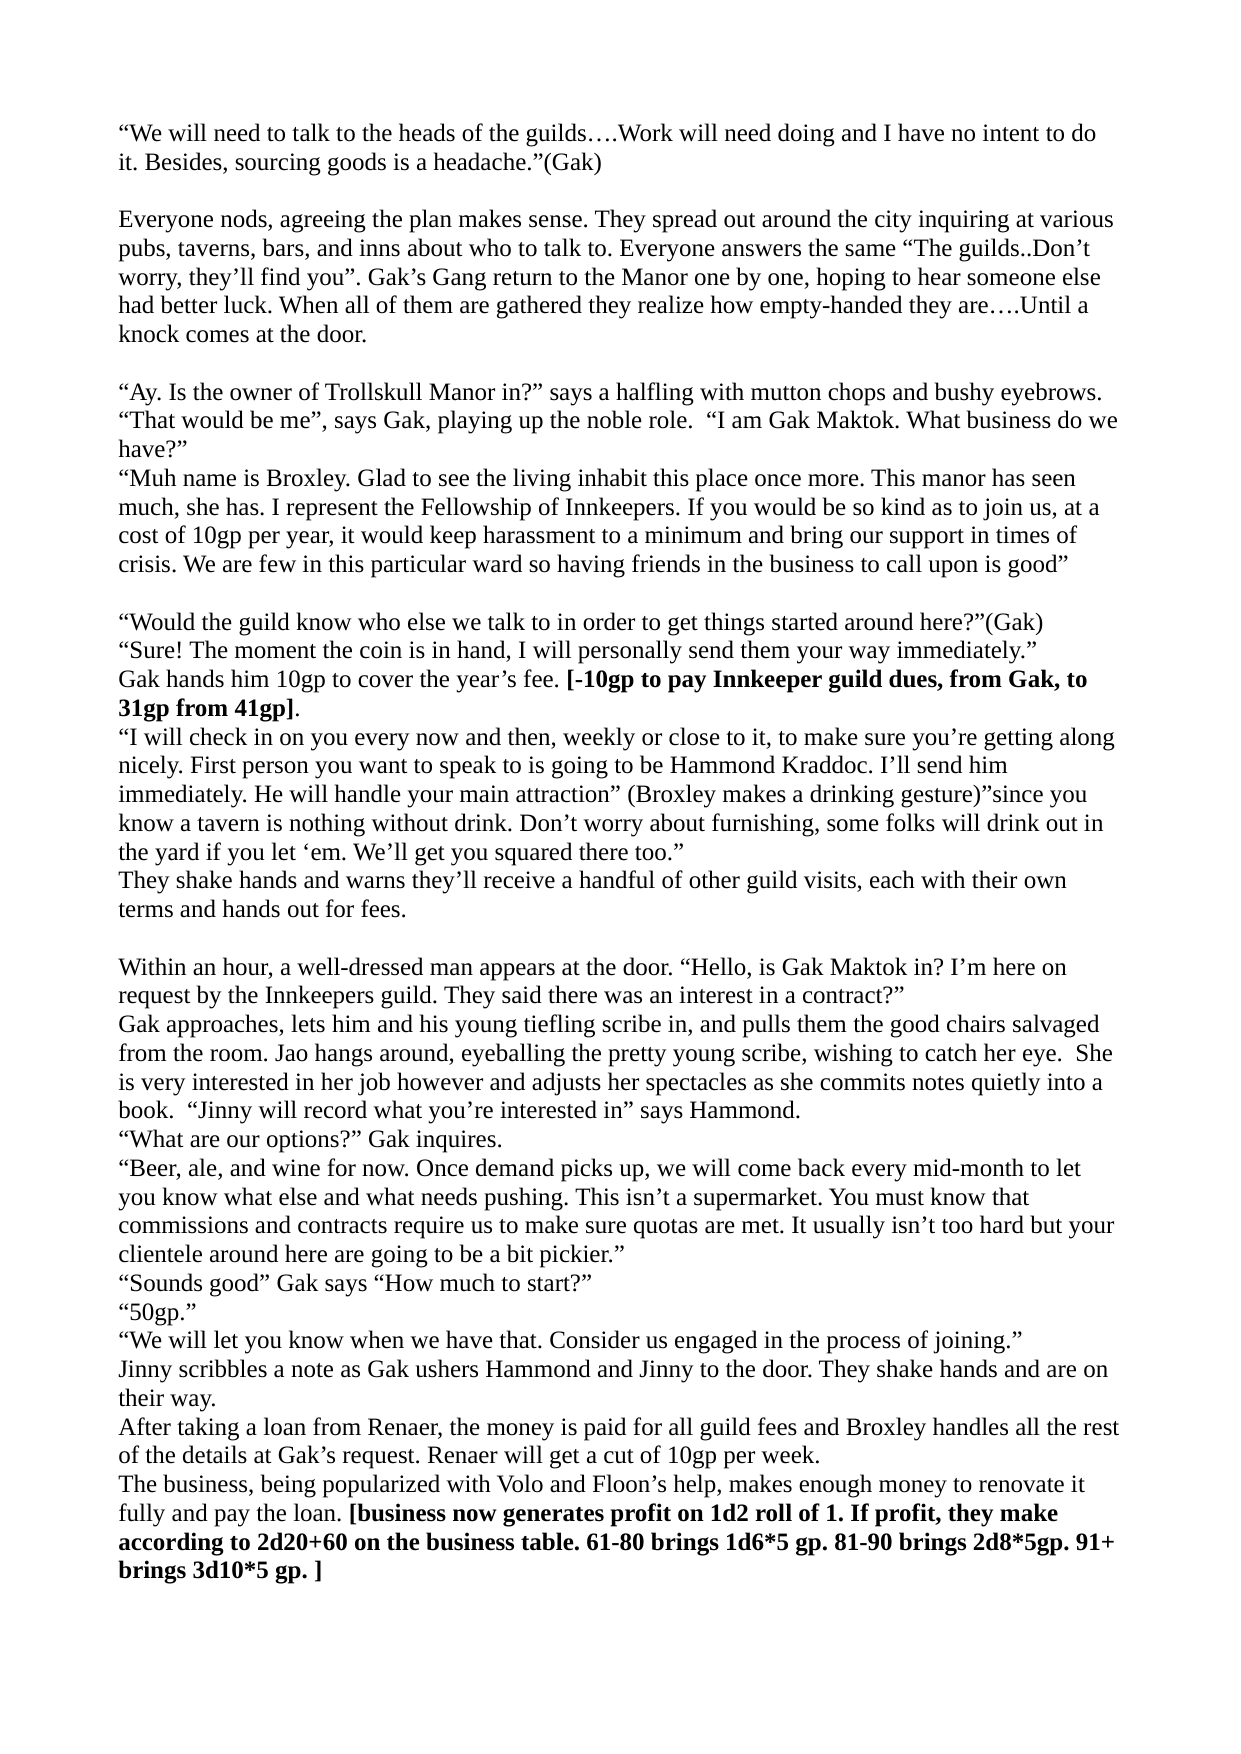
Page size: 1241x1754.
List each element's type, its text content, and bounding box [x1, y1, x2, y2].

text “Would the guild know who else we talk to in order to get things started around here?”(Gak) [118, 607, 1122, 636]
text “50gp.” [118, 1297, 1122, 1326]
text Gak approaches, lets him and his young tiefling scribe in, and pulls them the good chairs salvaged from the room. Jao hangs around, eyeballing the pretty young scribe, wishing to catch her eye. She is very interested in her job however and adjusts her spectacles as she commits notes quietly into a book. “Jinny will record what you’re interested in” says Hammond. [118, 1009, 1122, 1124]
text “I will check in on you every now and then, weekly or close to it, to make sure you’re getting along nicely. First person you want to speak to is going to be Hammond Kraddoc. I’ll send him immediately. He will handle your main attraction” (Broxley makes a drinking gesture)”since you know a tavern is nothing without drink. Don’t worry about furnishing, some folks will drink out in the yard if you let ‘em. We’ll get you squared there too.” [118, 722, 1122, 866]
text Within an hour, a well-dressed man appears at the door. “Hello, is Gak Maktok in? I’m here on request by the Innkeepers guild. They said there was an interest in a contract?” [118, 952, 1122, 1009]
text “Ay. Is the owner of Trollskull Manor in?” says a halfling with mutton chops and bushy eyebrows. [118, 377, 1122, 406]
text “We will let you know when we have that. Consider us engaged in the process of joining.” [118, 1326, 1122, 1354]
text Everyone nods, agreeing the plan makes sense. They spread out around the city inquiring at various pubs, taverns, bars, and inns about who to talk to. Everyone answers the same “The guilds..Don’t worry, they’ll find you”. Gak’s Gang return to the Manor one by one, hoping to hear someone else had better luck. When all of them are gathered they realize how empty-handed they are….Until a knock comes at the door. [118, 204, 1122, 348]
text “Muh name is Broxley. Glad to see the living inhabit this place once more. This manor has seen much, she has. I represent the Fellowship of Innkeepers. If you would be so kind as to join us, at a cost of 10gp per year, it would keep harassment to a minimum and bring our support in times of crisis. We are few in this particular ward so having friends in the business to call upon is good” [118, 463, 1122, 578]
text Jinny scribbles a note as Gak ushers Hammond and Jinny to the door. They shake hands and are on their way. [118, 1354, 1122, 1412]
text They shake hands and warns they’ll receive a handful of other guild visits, each with their own terms and hands out for fees. [118, 866, 1122, 923]
text “Sure! The moment the coin is in hand, I will personally send them your way immediately.” [118, 636, 1122, 664]
text “What are our options?” Gak inquires. [118, 1124, 1122, 1153]
text After taking a loan from Renaer, the money is paid for all guild fees and Broxley handles all the rest of the details at Gak’s request. Renaer will get a cut of 10gp per week. [118, 1412, 1122, 1469]
text The business, being popularized with Volo and Floon’s help, makes enough money to renovate it fully and pay the loan. [business now generates profit on 1d2 roll of 1. If profit, they make according to 2d20+60 on the business table. 61-80 brings 1d6*5 gp. 81-90 brings 2d8*5gp. 91+ brings 3d10*5 gp. ] [118, 1469, 1122, 1584]
text “That would be me”, says Gak, playing up the noble role. “I am Gak Maktok. What business do we have?” [118, 406, 1122, 463]
text Gak hands him 10gp to cover the year’s fee. [-10gp to pay Innkeeper guild dues, from Gak, to 31gp from 41gp]. [118, 664, 1122, 722]
text “Beer, ale, and wine for now. Once demand picks up, we will come back every mid-month to let you know what else and what needs pushing. This isn’t a supermarket. You must know that commissions and contracts require us to make sure quotas are met. It usually isn’t too hard but your clientele around here are going to be a bit pickier.” [118, 1153, 1122, 1268]
text “Sounds good” Gak says “How much to start?” [118, 1268, 1122, 1297]
text “We will need to talk to the heads of the guilds….Work will need doing and I have no intent to do it. Besides, sourcing goods is a headache.”(Gak) [118, 118, 1122, 176]
